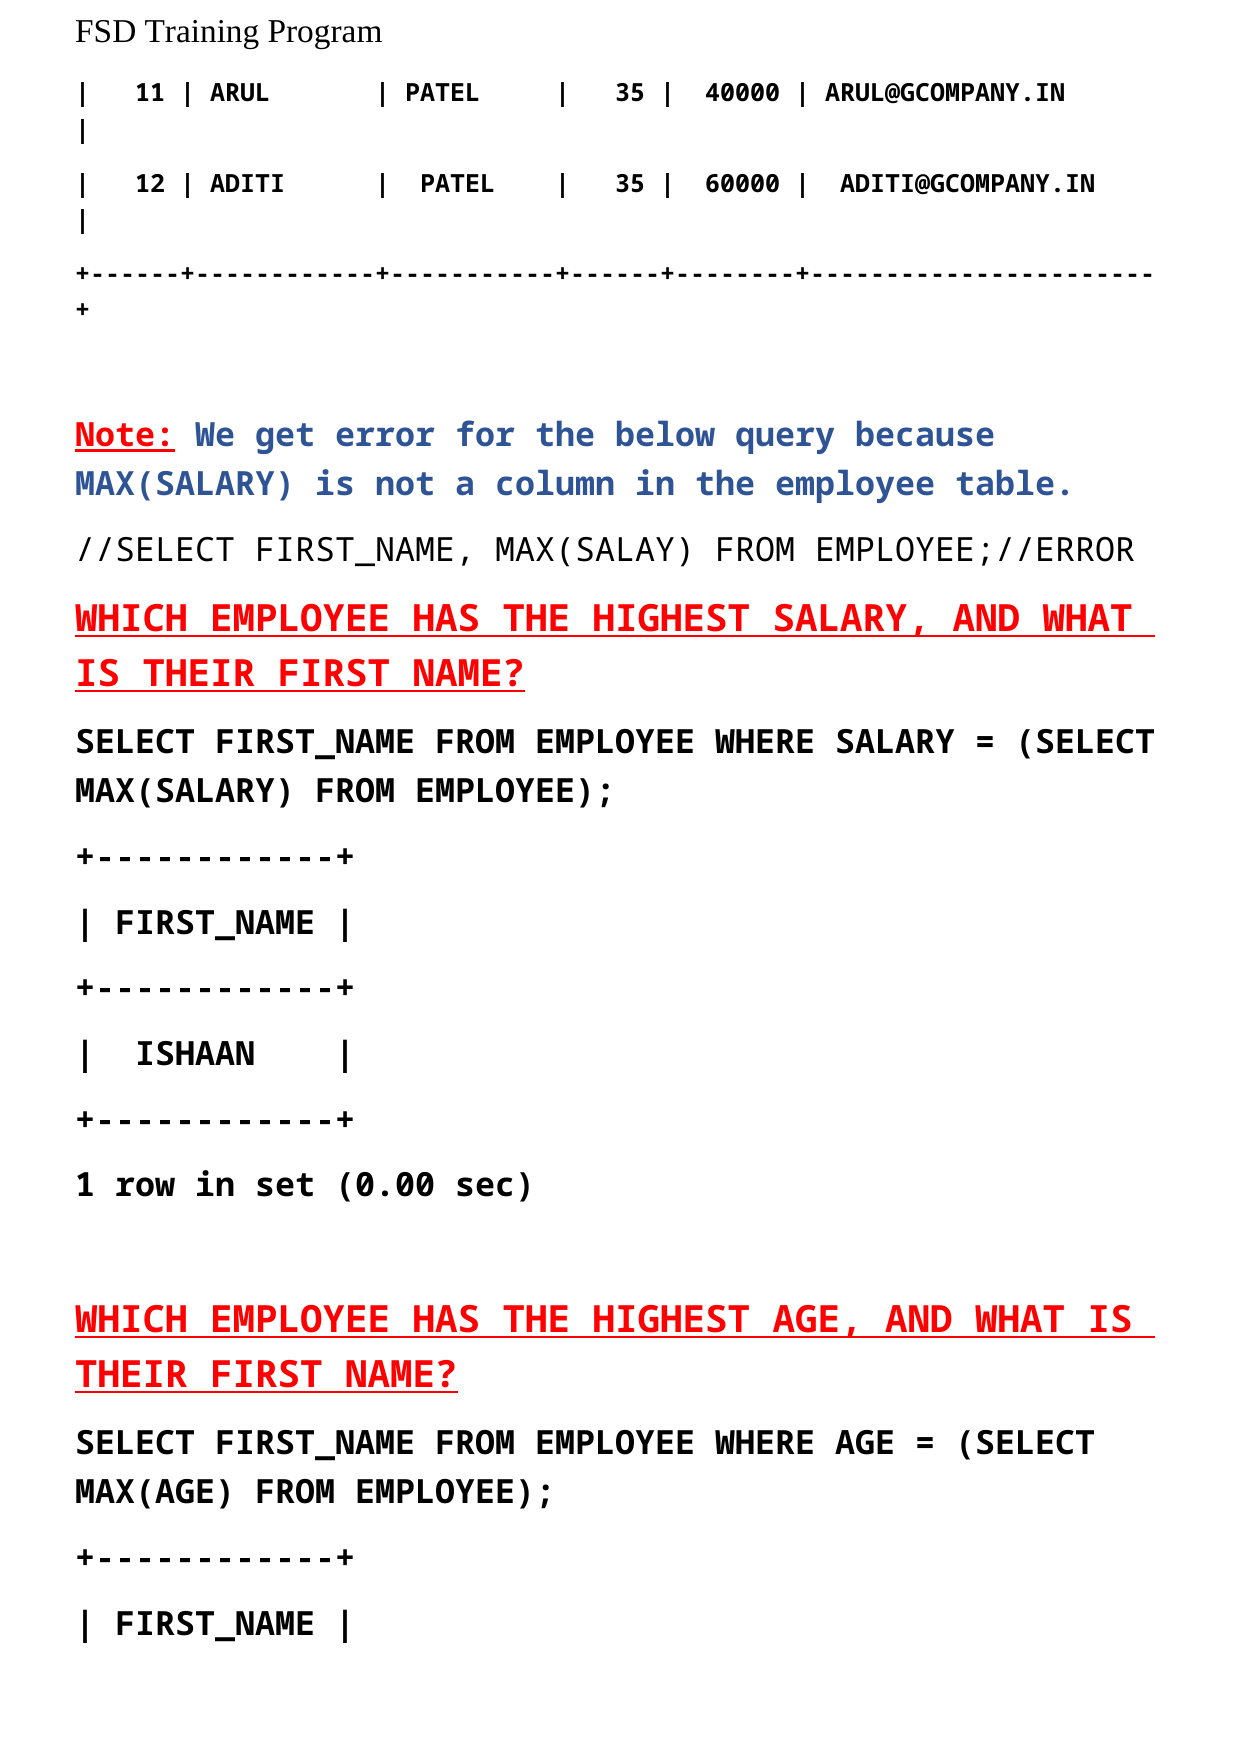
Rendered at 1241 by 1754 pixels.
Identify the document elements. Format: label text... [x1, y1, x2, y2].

text +------------+ [75, 964, 1165, 1009]
text | ISHAAN | [75, 1030, 1165, 1075]
text +------+------------+-----------+------+--------+-----------------------+ [75, 255, 1165, 326]
text +------------+ [75, 1534, 1165, 1579]
text +------------+ [75, 1095, 1165, 1141]
text | FIRST_NAME | [75, 898, 1165, 944]
text 1 row in set (0.00 sec) [75, 1161, 1165, 1206]
text WHICH EMPLOYEE HAS THE HIGHEST AGE, AND WHAT IS THEIR FIRST NAME? [75, 1292, 1165, 1398]
text | FIRST_NAME | [75, 1599, 1165, 1645]
text //SELECT FIRST_NAME, MAX(SALAY) FROM EMPLOYEE;//ERROR [75, 526, 1165, 571]
text SELECT FIRST_NAME FROM EMPLOYEE WHERE SALARY = (SELECT MAX(SALARY) FROM EMPLOYEE); [75, 718, 1165, 813]
text SELECT FIRST_NAME FROM EMPLOYEE WHERE AGE = (SELECT MAX(AGE) FROM EMPLOYEE); [75, 1419, 1165, 1513]
text Note: We get error for the below query because MAX(SALARY) is not a column in the employee table. [75, 411, 1165, 506]
text | 12 | ADITI | PATEL | 35 | 60000 | ADITI@GCOMPANY.IN | [75, 165, 1165, 236]
text +------------+ [75, 833, 1165, 878]
text WHICH EMPLOYEE HAS THE HIGHEST SALARY, AND WHAT IS THEIR FIRST NAME? [75, 591, 1165, 698]
text | 11 | ARUL | PATEL | 35 | 40000 | ARUL@GCOMPANY.IN | [75, 75, 1165, 146]
